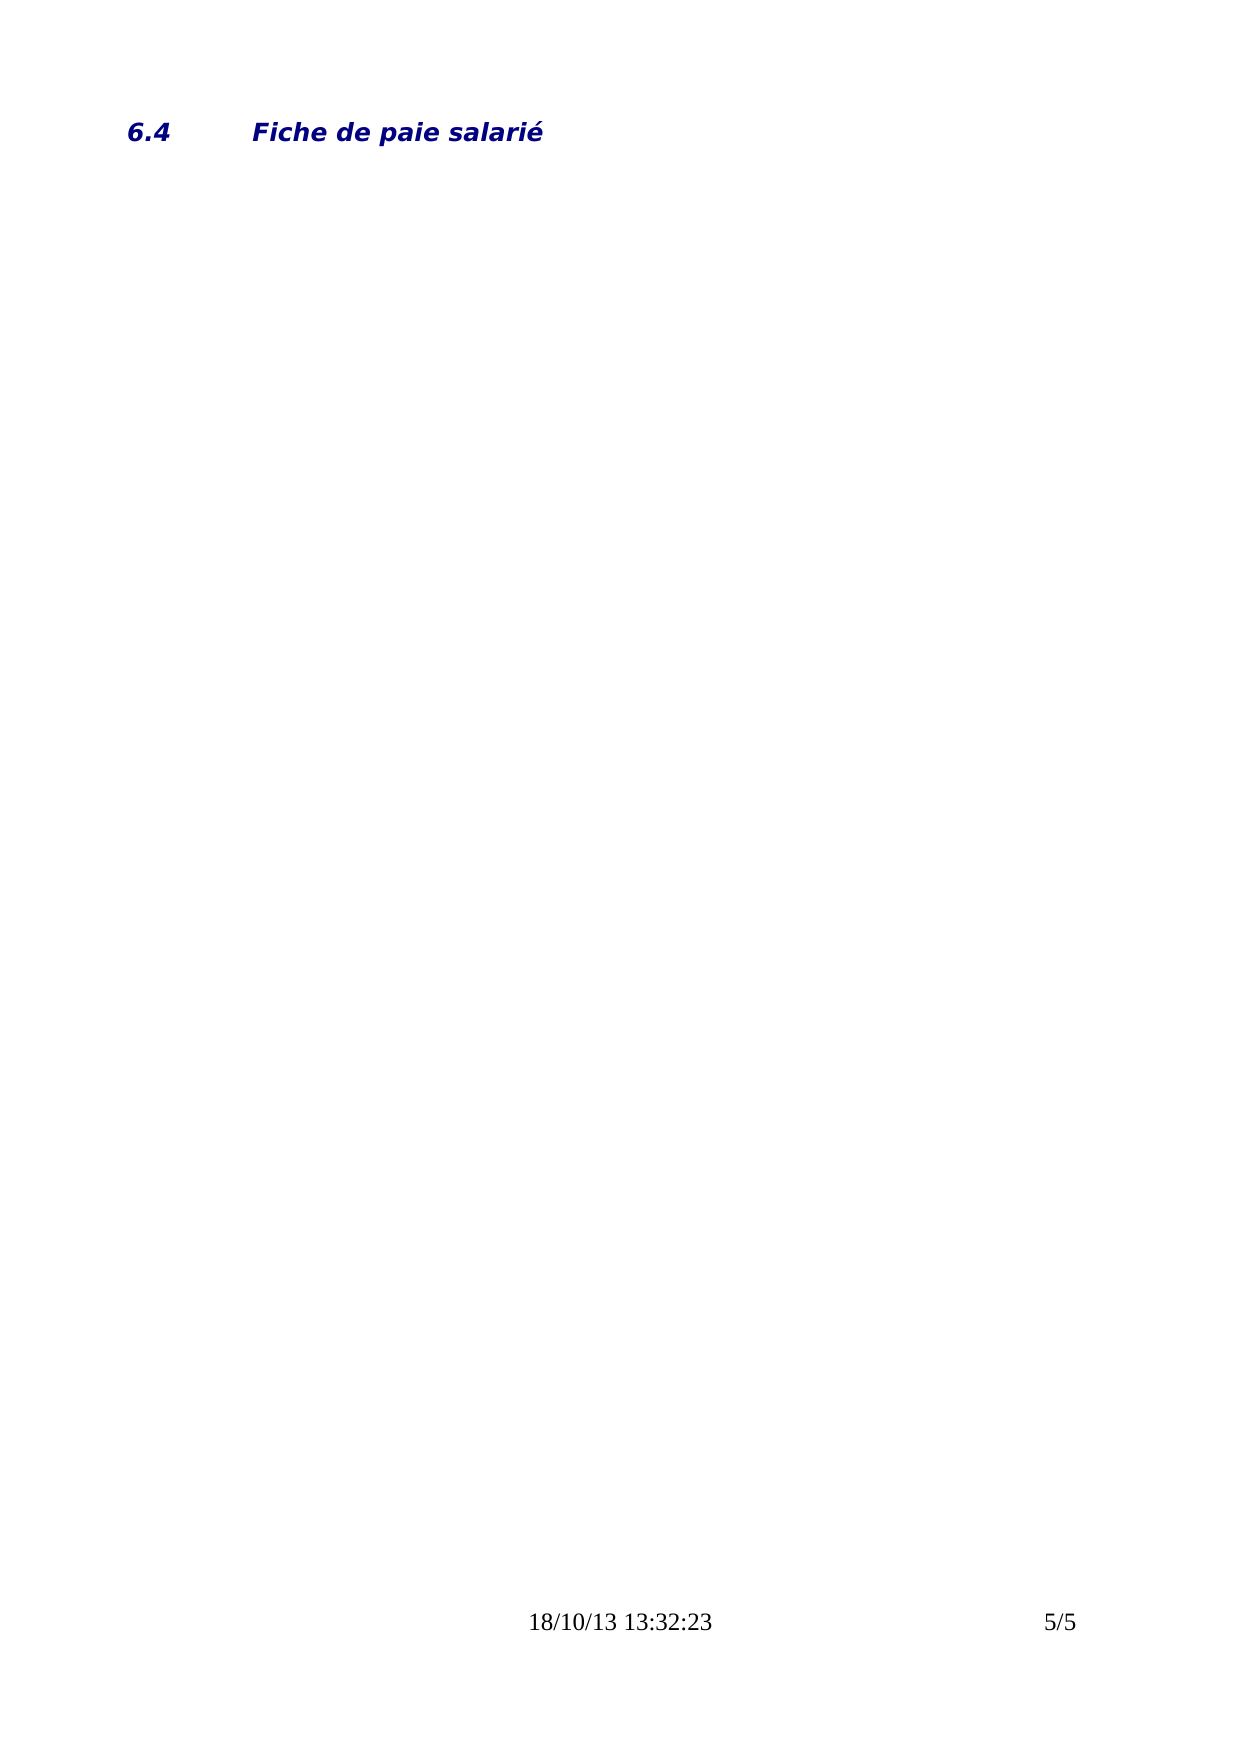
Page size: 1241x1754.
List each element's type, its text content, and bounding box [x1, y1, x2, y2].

subtitle Fiche de paie salarié [118, 118, 1122, 147]
